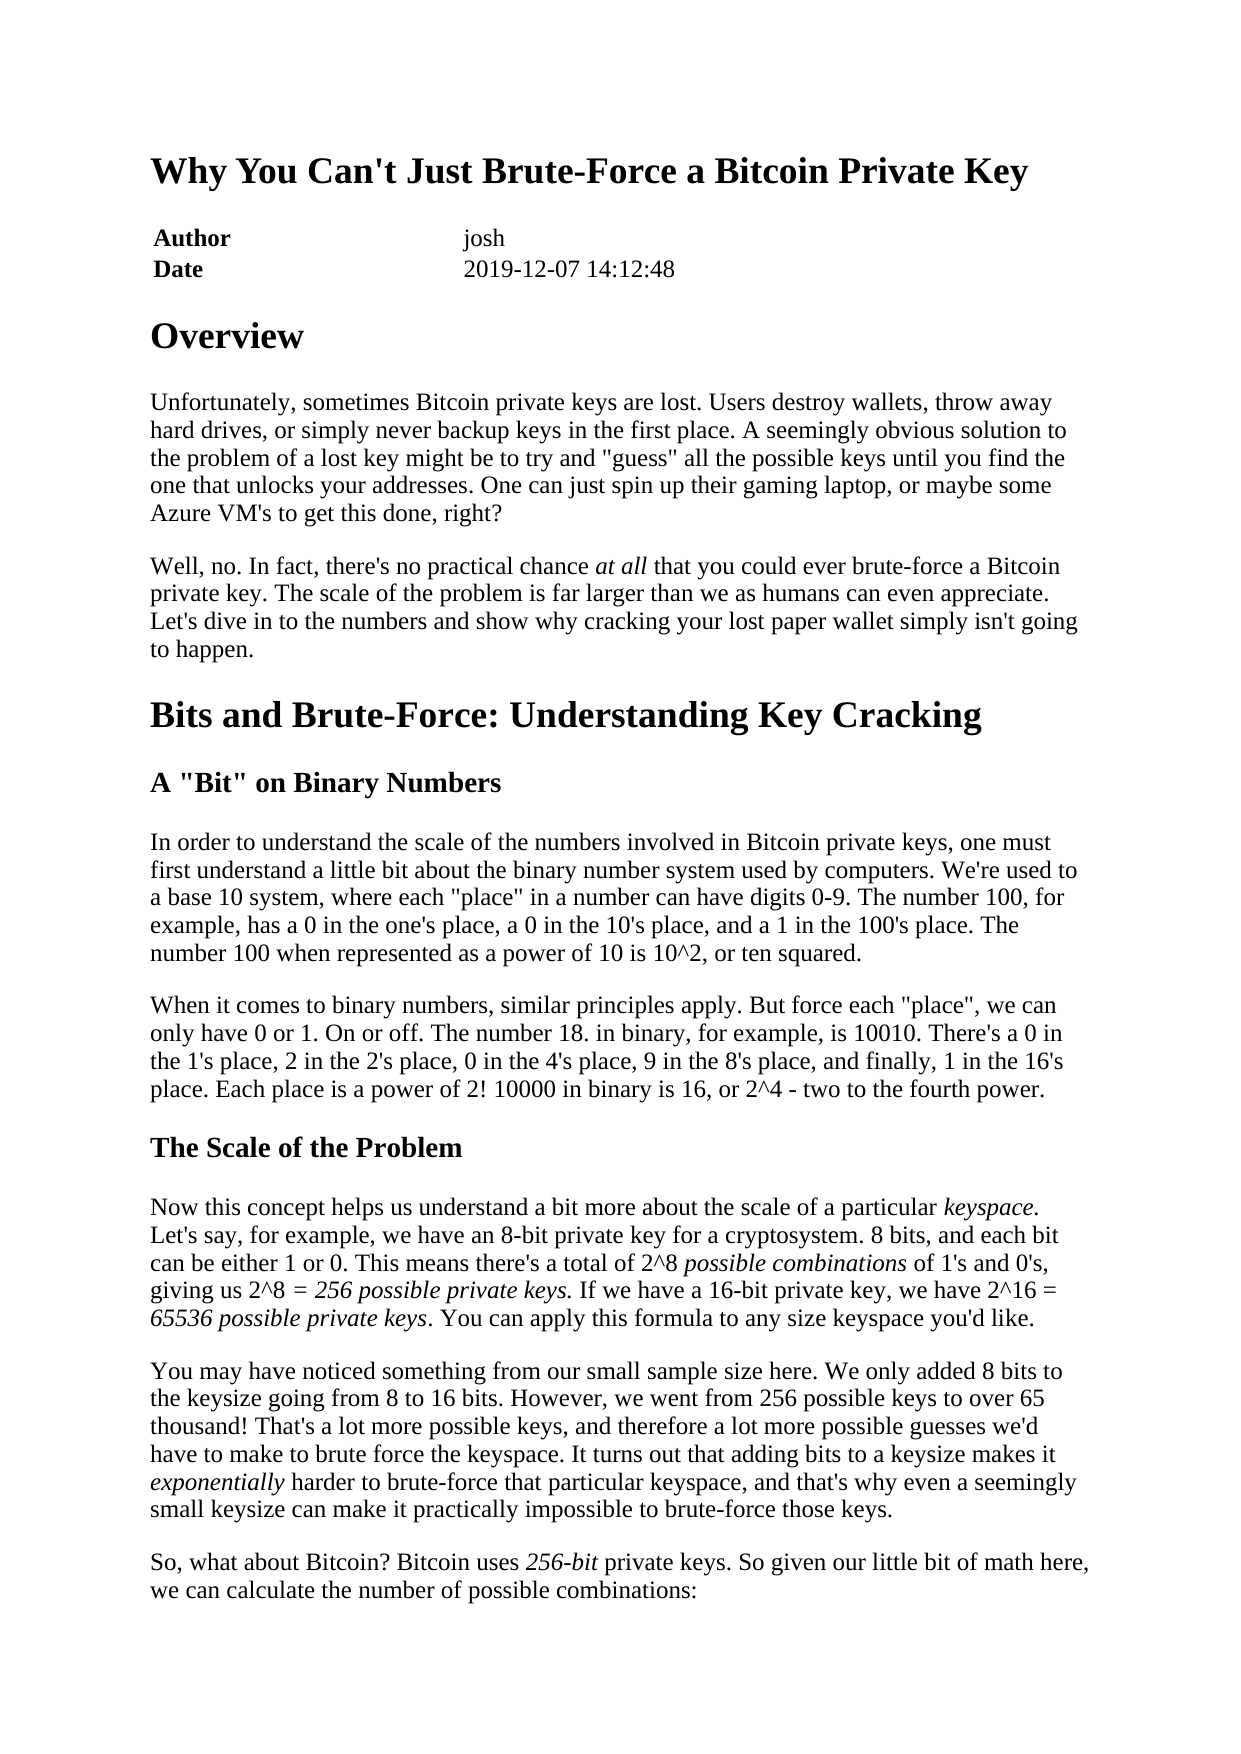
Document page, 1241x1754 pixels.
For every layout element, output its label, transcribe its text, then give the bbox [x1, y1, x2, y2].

table_cell 2019-12-07 14:12:48 [462, 254, 1092, 284]
text Well, no. In fact, there's no practical chance at all that you could ever brute-force a Bitcoin private key. The scale of the problem is far larger than we as humans can even appreciate. Let's dive in to the numbers and show why cracking your lost paper wallet simply isn't going to happen. [150, 552, 1090, 663]
text So, what about Bitcoin? Bitcoin uses 256-bit private keys. So given our little bit of math here, we can calculate the number of possible combinations: [150, 1548, 1090, 1603]
text You may have noticed something from our small sample size here. We only added 8 bits to the keysize going from 8 to 16 bits. However, we went from 256 possible keys to over 65 thousand! That's a lot more possible keys, and therefore a lot more possible guesses we'd have to make to brute force the keyspace. It turns out that adding bits to a keysize makes it exponentially harder to brute-force that particular keyspace, and that's why even a seemingly small keysize can make it practically impossible to brute-force those keys. [150, 1357, 1090, 1523]
subtitle Bits and Brute-Force: Understanding Key Cracking [150, 694, 1090, 735]
subtitle Overview [150, 316, 1090, 357]
table_cell Date [152, 254, 462, 284]
text In order to understand the scale of the numbers involved in Bitcoin private keys, one must first understand a little bit about the binary number system used by computers. We're used to a base 10 system, where each "place" in a number can have digits 0-9. The number 100, for example, has a 0 in the one's place, a 0 in the 10's place, and a 1 in the 100's place. The number 100 when represented as a power of 10 is 10^2, or ten squared. [150, 828, 1090, 967]
text Now this concept helps us understand a bit more about the scale of a particular keyspace. Let's say, for example, we have an 8-bit private key for a cryptosystem. 8 bits, and each bit can be either 1 or 0. This means there's a total of 2^8 possible combinations of 1's and 0's, giving us 2^8 = 256 possible private keys. If we have a 16-bit private key, we have 2^16 = 65536 possible private keys. You can apply this formula to any size keyspace you'd like. [150, 1193, 1090, 1332]
text When it comes to binary numbers, similar principles apply. But force each "place", we can only have 0 or 1. On or off. The number 18. in binary, for example, is 10010. There's a 0 in the 1's place, 2 in the 2's place, 0 in the 4's place, 9 in the 8's place, and finally, 1 in the 16's place. Each place is a power of 2! 10000 in binary is 16, or 2^4 - two to the fourth power. [150, 992, 1090, 1102]
subtitle The Scale of the Problem [150, 1132, 1090, 1164]
table_header Author [152, 223, 462, 253]
text Unfortunately, sometimes Bitcoin private keys are lost. Users destroy wallets, throw away hard drives, or simply never backup keys in the first place. A seemingly obvious solution to the problem of a lost key might be to try and "guess" all the possible keys until you find the one that unlocks your addresses. One can just spin up their gaming laptop, or maybe some Azure VM's to get this done, right? [150, 388, 1090, 527]
subtitle A "Bit" on Binary Numbers [150, 766, 1090, 799]
table_header josh [462, 223, 1092, 253]
subtitle Why You Can't Just Brute-Force a Bitcoin Private Key [150, 150, 1090, 192]
